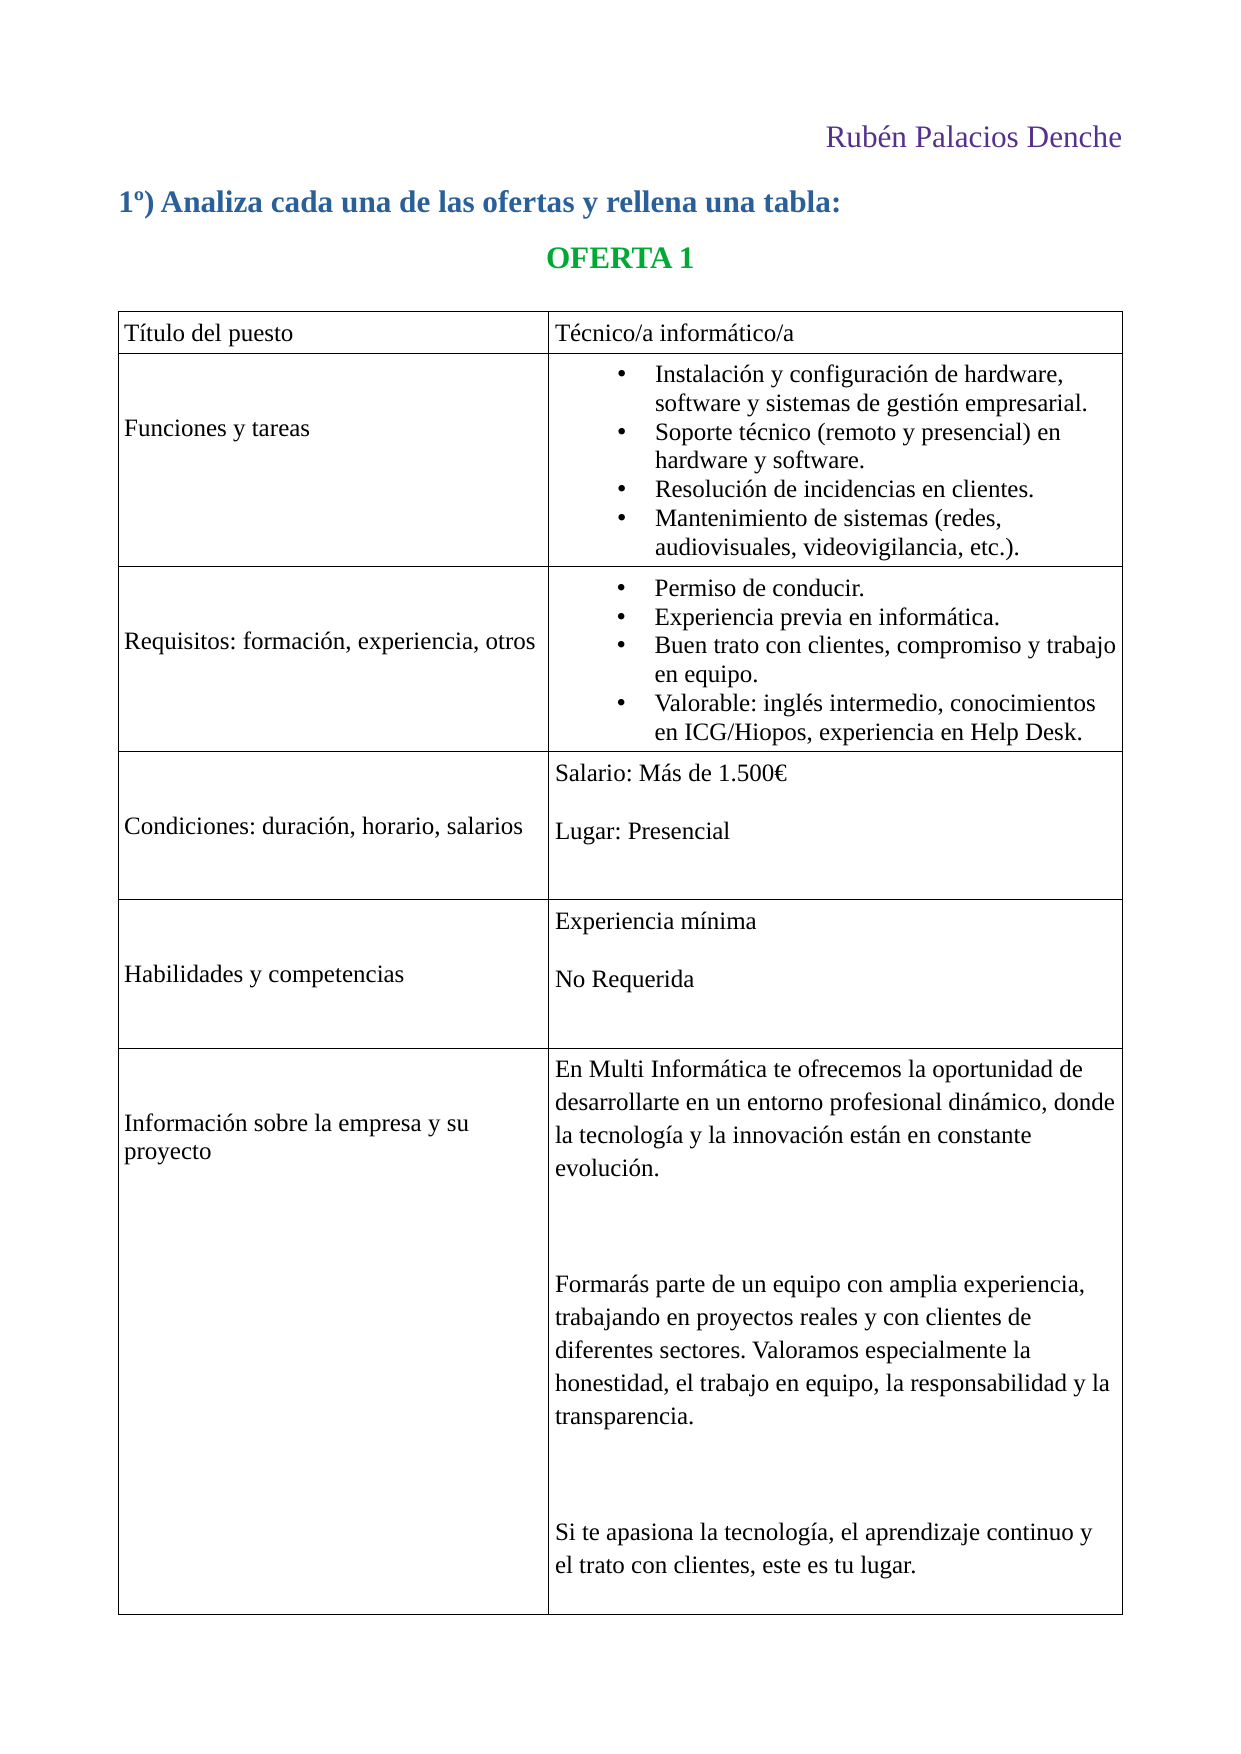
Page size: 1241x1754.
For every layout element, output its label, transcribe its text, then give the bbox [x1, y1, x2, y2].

table_cell Habilidades y competencias [119, 900, 548, 1047]
table_cell En Multi Informática te ofrecemos la oportunidad de desarrollarte en un entorno profesional dinámico, donde la tecnología y la innovación están en constante evolución. Formarás parte de un equipo con amplia experiencia, trabajando en proyectos reales y con clientes de diferentes sectores. Valoramos especialmente la honestidad, el trabajo en equipo, la responsabilidad y la transparencia. Si te apasiona la tecnología, el aprendizaje continuo y el trato con clientes, este es tu lugar. [549, 1049, 1122, 1614]
table_cell Requisitos: formación, experiencia, otros [119, 567, 548, 751]
table_cell Permiso de conducir. Experiencia previa en informática. Buen trato con clientes, compromiso y trabajo en equipo. Valorable: inglés intermedio, conocimientos en ICG/Hiopos, experiencia en Help Desk. [549, 567, 1122, 751]
text 1º) Analiza cada una de las ofertas y rellena una tabla: [118, 183, 1122, 219]
table_cell Información sobre la empresa y su proyecto [119, 1049, 548, 1614]
table_header Título del puesto [119, 312, 548, 352]
table_cell Funciones y tareas [119, 354, 548, 566]
table_cell Condiciones: duración, horario, salarios [119, 752, 548, 899]
table_cell Instalación y configuración de hardware, software y sistemas de gestión empresarial. Soporte técnico (remoto y presencial) en hardware y software. Resolución de incidencias en clientes. Mantenimiento de sistemas (redes, audiovisuales, videovigilancia, etc.). [549, 354, 1122, 566]
text OFERTA 1 [118, 239, 1122, 275]
table_header Técnico/a informático/a [549, 312, 1122, 352]
table_cell Salario: Más de 1.500€ Lugar: Presencial [549, 752, 1122, 899]
table_cell Experiencia mínima No Requerida [549, 900, 1122, 1047]
